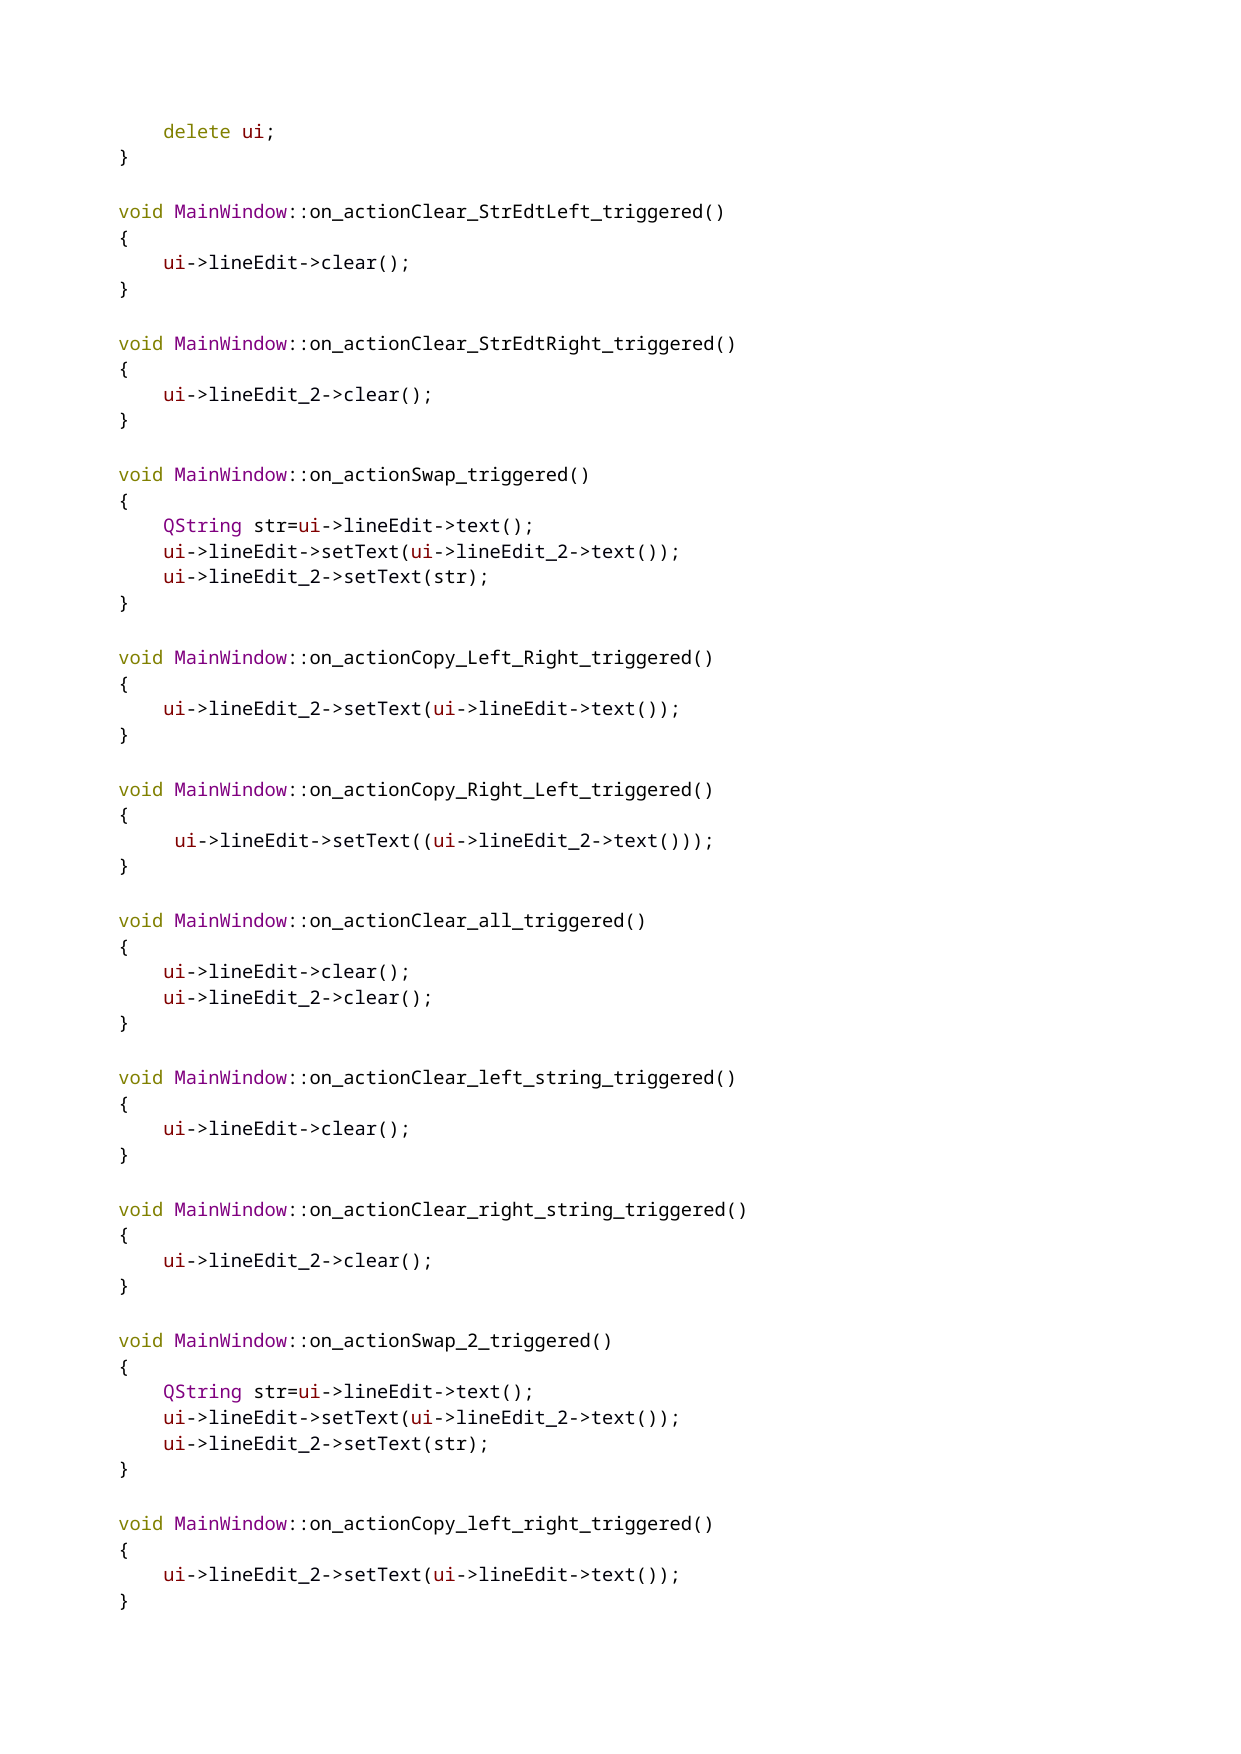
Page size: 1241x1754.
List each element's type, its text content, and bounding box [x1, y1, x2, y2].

text QString str=ui->lineEdit->text(); [118, 513, 1122, 538]
text { [118, 670, 1122, 695]
text } [118, 1455, 1122, 1481]
text void MainWindow::on_actionCopy_Left_Right_triggered() [118, 644, 1122, 670]
text ui->lineEdit_2->clear(); [118, 984, 1122, 1009]
text ui->lineEdit->setText(ui->lineEdit_2->text()); [118, 1404, 1122, 1430]
text } [118, 1009, 1122, 1035]
text ui->lineEdit->setText((ui->lineEdit_2->text())); [118, 827, 1122, 852]
text } [118, 1273, 1122, 1298]
text { [118, 1222, 1122, 1247]
text ui->lineEdit->setText(ui->lineEdit_2->text()); [118, 538, 1122, 564]
text ui->lineEdit_2->setText(ui->lineEdit->text()); [118, 1561, 1122, 1587]
text void MainWindow::on_actionClear_right_string_triggered() [118, 1196, 1122, 1222]
text void MainWindow::on_actionClear_StrEdtRight_triggered() [118, 330, 1122, 356]
text } [118, 721, 1122, 746]
text ui->lineEdit->clear(); [118, 1116, 1122, 1141]
text } [118, 144, 1122, 169]
text { [118, 1090, 1122, 1116]
text void MainWindow::on_actionSwap_triggered() [118, 462, 1122, 487]
text delete ui; [118, 118, 1122, 144]
text ui->lineEdit_2->setText(str); [118, 564, 1122, 589]
text } [118, 852, 1122, 878]
text ui->lineEdit->clear(); [118, 958, 1122, 984]
text { [118, 487, 1122, 513]
text ui->lineEdit_2->clear(); [118, 1247, 1122, 1273]
text void MainWindow::on_actionCopy_Right_Left_triggered() [118, 776, 1122, 801]
text ui->lineEdit->clear(); [118, 250, 1122, 275]
text } [118, 1587, 1122, 1612]
text void MainWindow::on_actionCopy_left_right_triggered() [118, 1510, 1122, 1536]
text void MainWindow::on_actionSwap_2_triggered() [118, 1328, 1122, 1353]
text } [118, 589, 1122, 615]
text } [118, 275, 1122, 301]
text QString str=ui->lineEdit->text(); [118, 1379, 1122, 1404]
text void MainWindow::on_actionClear_all_triggered() [118, 907, 1122, 933]
text ui->lineEdit_2->clear(); [118, 381, 1122, 407]
text ui->lineEdit_2->setText(str); [118, 1430, 1122, 1455]
text { [118, 224, 1122, 250]
text { [118, 356, 1122, 381]
text } [118, 407, 1122, 432]
text void MainWindow::on_actionClear_left_string_triggered() [118, 1064, 1122, 1090]
text void MainWindow::on_actionClear_StrEdtLeft_triggered() [118, 199, 1122, 224]
text { [118, 933, 1122, 958]
text } [118, 1141, 1122, 1167]
text { [118, 801, 1122, 827]
text { [118, 1353, 1122, 1379]
text { [118, 1536, 1122, 1561]
text ui->lineEdit_2->setText(ui->lineEdit->text()); [118, 695, 1122, 721]
